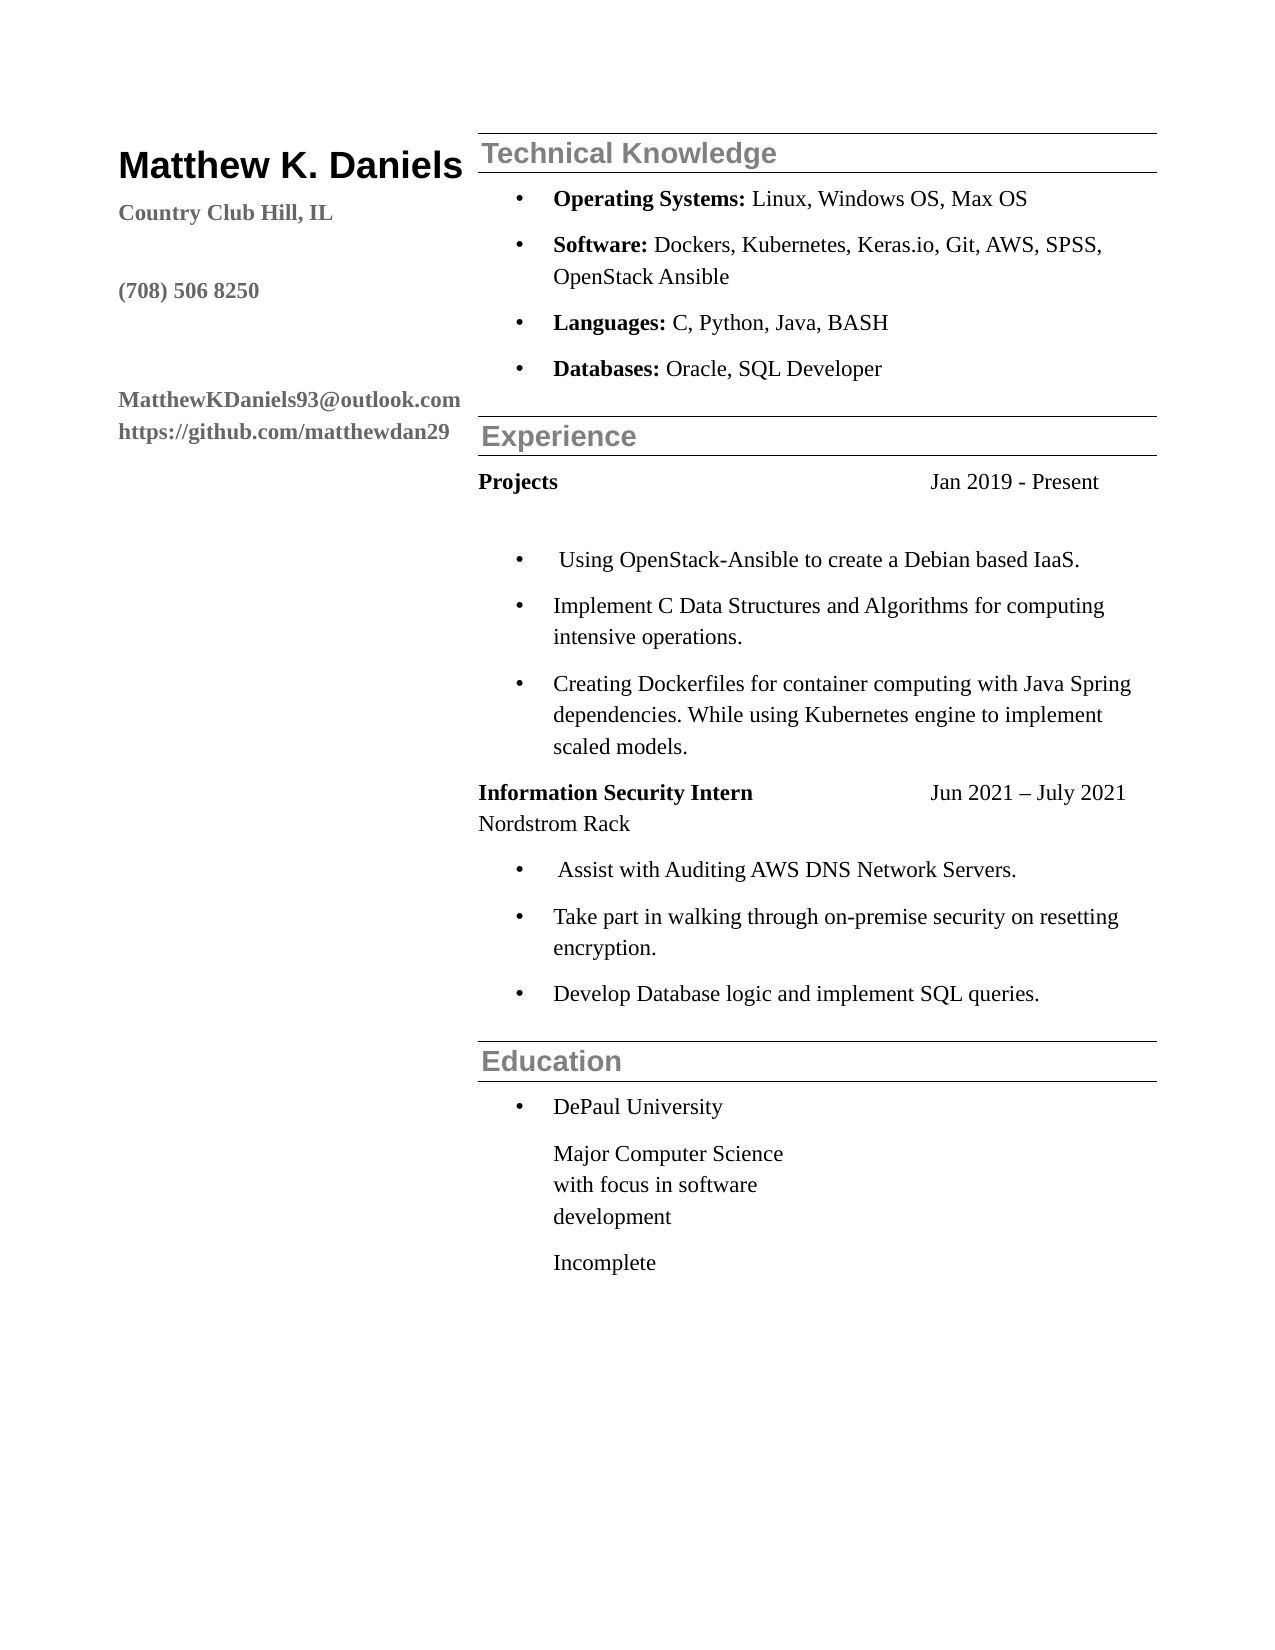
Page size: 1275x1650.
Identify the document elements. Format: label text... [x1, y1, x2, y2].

list Major Computer Science with focus in software development [516, 1139, 817, 1229]
list Databases: Oracle, SQL Developer [516, 355, 1157, 381]
list Creating Dockerfiles for container computing with Java Spring dependencies. While using Kubernetes engine to implement scaled models. [516, 669, 1157, 759]
text (708) 506 8250 [118, 277, 478, 366]
list Assist with Auditing AWS DNS Network Servers. [516, 857, 1157, 883]
list Operating Systems: Linux, Windows OS, Max OS [516, 185, 1157, 211]
subtitle Technical Knowledge [478, 134, 1157, 172]
text MatthewKDaniels93@outlook.com https://github.com/matthewdan29 [118, 386, 478, 444]
subtitle Matthew K. Daniels [118, 143, 478, 187]
list Develop Database logic and implement SQL queries. [516, 980, 1157, 1007]
list Software: Dockers, Kubernetes, Keras.io, Git, AWS, SPSS, OpenStack Ansible [516, 231, 1157, 289]
text Information Security Intern Nordstrom Rack [478, 779, 930, 837]
list Languages: C, Python, Java, BASH [516, 309, 1157, 335]
list Incomplete [516, 1249, 817, 1275]
list Take part in walking through on-premise security on resetting encryption. [516, 903, 1157, 961]
text Jan 2019 - Present [930, 468, 1157, 494]
text Jun 2021 – July 2021 [930, 779, 1157, 805]
text Projects [478, 468, 930, 526]
list Implement C Data Structures and Algorithms for computing intensive operations. [516, 592, 1157, 650]
text Country Club Hill, IL [118, 199, 478, 257]
subtitle Experience [478, 417, 1157, 455]
list DePaul University [516, 1093, 817, 1120]
list Using OpenStack-Ansible to create a Debian based IaaS. [516, 546, 1157, 572]
subtitle Education [478, 1042, 1157, 1081]
